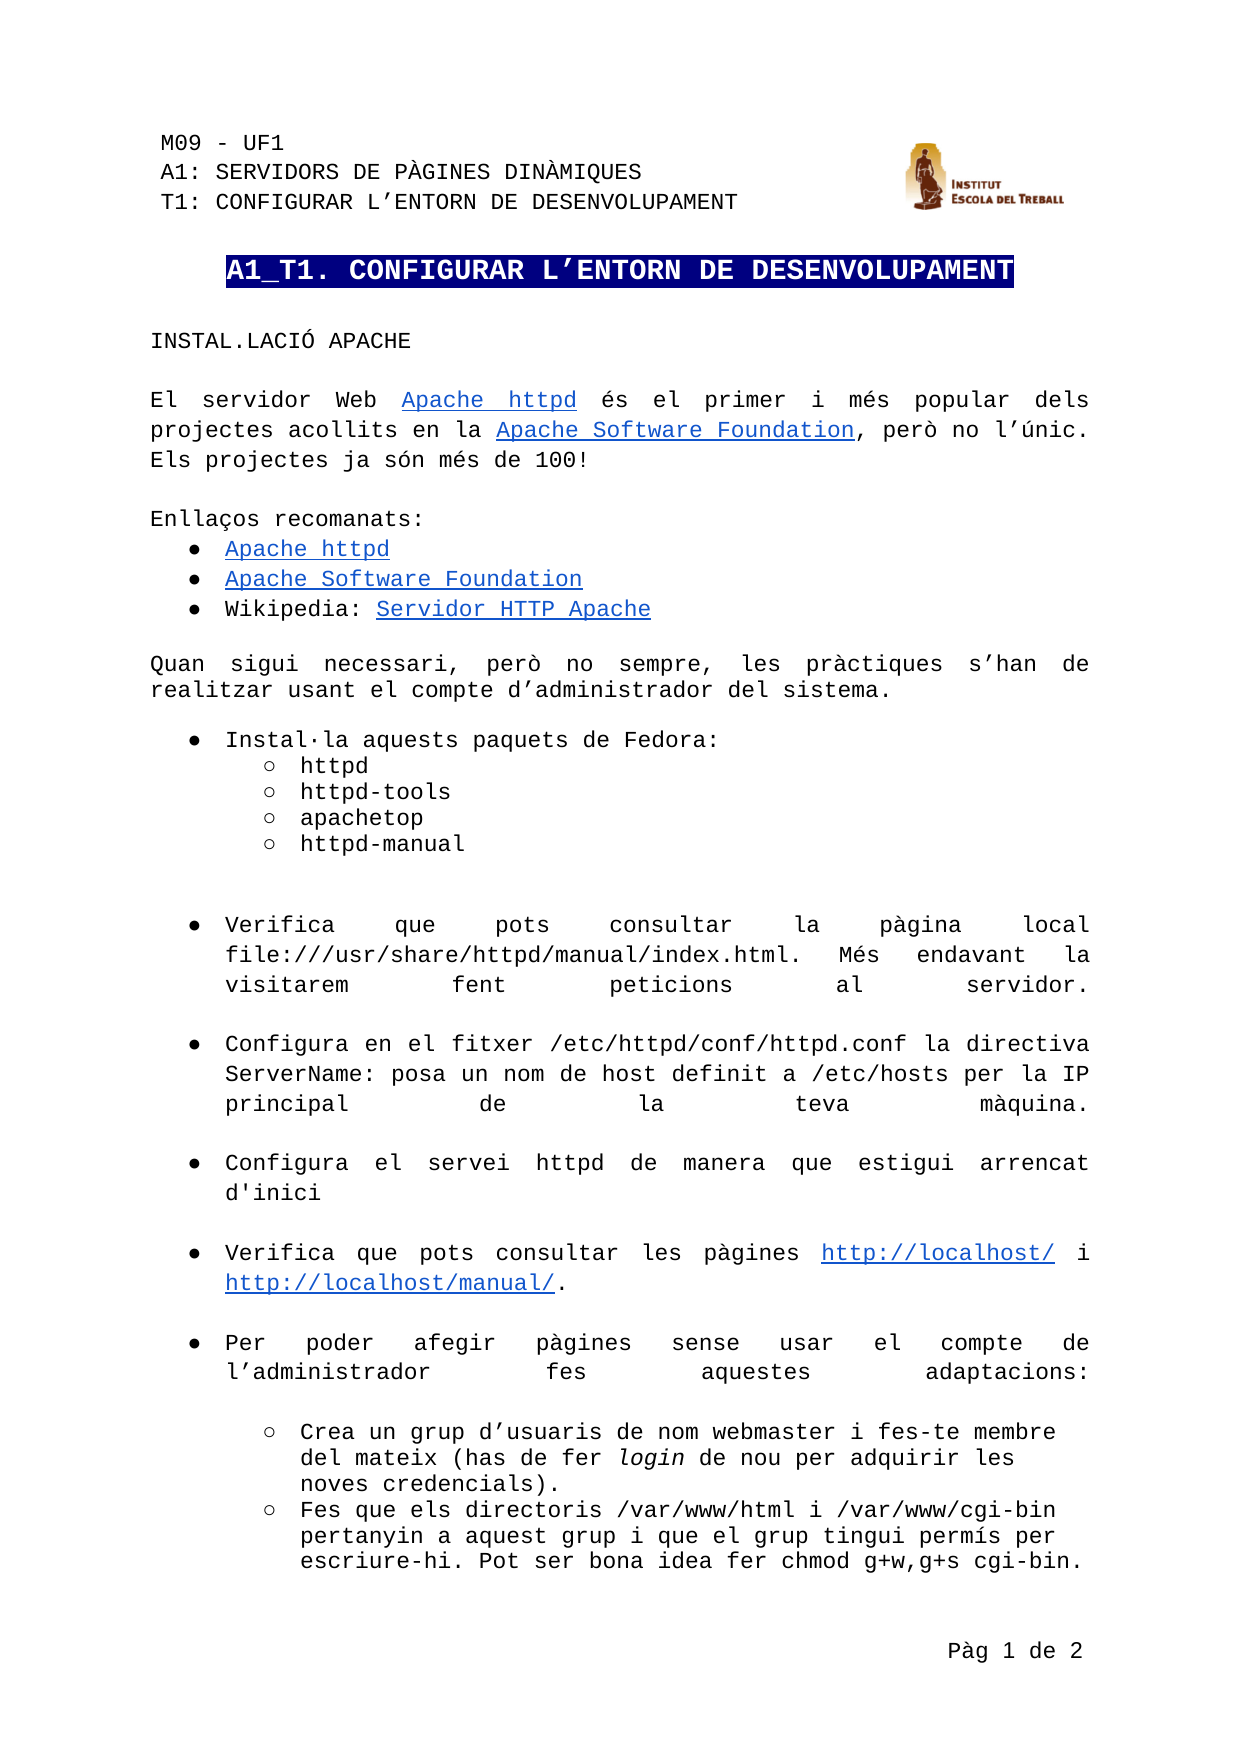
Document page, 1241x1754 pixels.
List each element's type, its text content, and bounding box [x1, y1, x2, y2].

list Configura el servei httpd de manera que estigui arrencat d'inici [187, 1152, 1090, 1237]
list Crea un grup d’usuaris de nom webmaster i fes-te membre del mateix (has de fer login de nou per adquirir les noves credencials). [262, 1420, 1090, 1498]
list Apache Software Foundation [187, 567, 1090, 593]
list Wikipedia: Servidor HTTP Apache [187, 597, 1090, 623]
list Apache httpd [187, 538, 1090, 563]
list httpd-tools [262, 781, 1090, 807]
list httpd [262, 755, 1090, 781]
text Quan sigui necessari, però no sempre, les pràctiques s’han de realitzar usant el compte d’administrador del sistema. [150, 652, 1090, 704]
list apachetop [262, 807, 1090, 833]
list Verifica que pots consultar la pàgina local file:///usr/share/httpd/manual/index.html. Més endavant la visitarem fent peticions al servidor. [187, 913, 1090, 1029]
text El servidor Web Apache httpd és el primer i més popular dels projectes acollits en la Apache Software Foundation, però no l’únic. Els projectes ja són més de 100! [150, 389, 1090, 474]
text Enllaços recomanats: [150, 508, 1090, 534]
list Instal·la aquests paquets de Fedora: [187, 729, 1090, 755]
text A1_T1. CONFIGURAR L’ENTORN DE DESENVOLUPAMENT [150, 255, 1090, 288]
picture [895, 132, 1078, 215]
list httpd-manual [262, 833, 1090, 858]
list Verifica que pots consultar les pàgines http://localhost/ i http://localhost/manual/. [187, 1241, 1090, 1327]
list Configura en el fitxer /etc/httpd/conf/httpd.conf la directiva ServerName: posa un nom de host definit a /etc/hosts per la IP principal de la teva màquina. [187, 1032, 1090, 1148]
list Fes que els directoris /var/www/html i /var/www/cgi-bin pertanyin a aquest grup i que el grup tingui permís per escriure-hi. Pot ser bona idea fer chmod g+w,g+s cgi-bin. [262, 1498, 1090, 1602]
text INSTAL.LACIÓ APACHE [150, 329, 1090, 355]
list Per poder afegir pàgines sense usar el compte de l’administrador fes aquestes adaptacions: [187, 1331, 1090, 1416]
